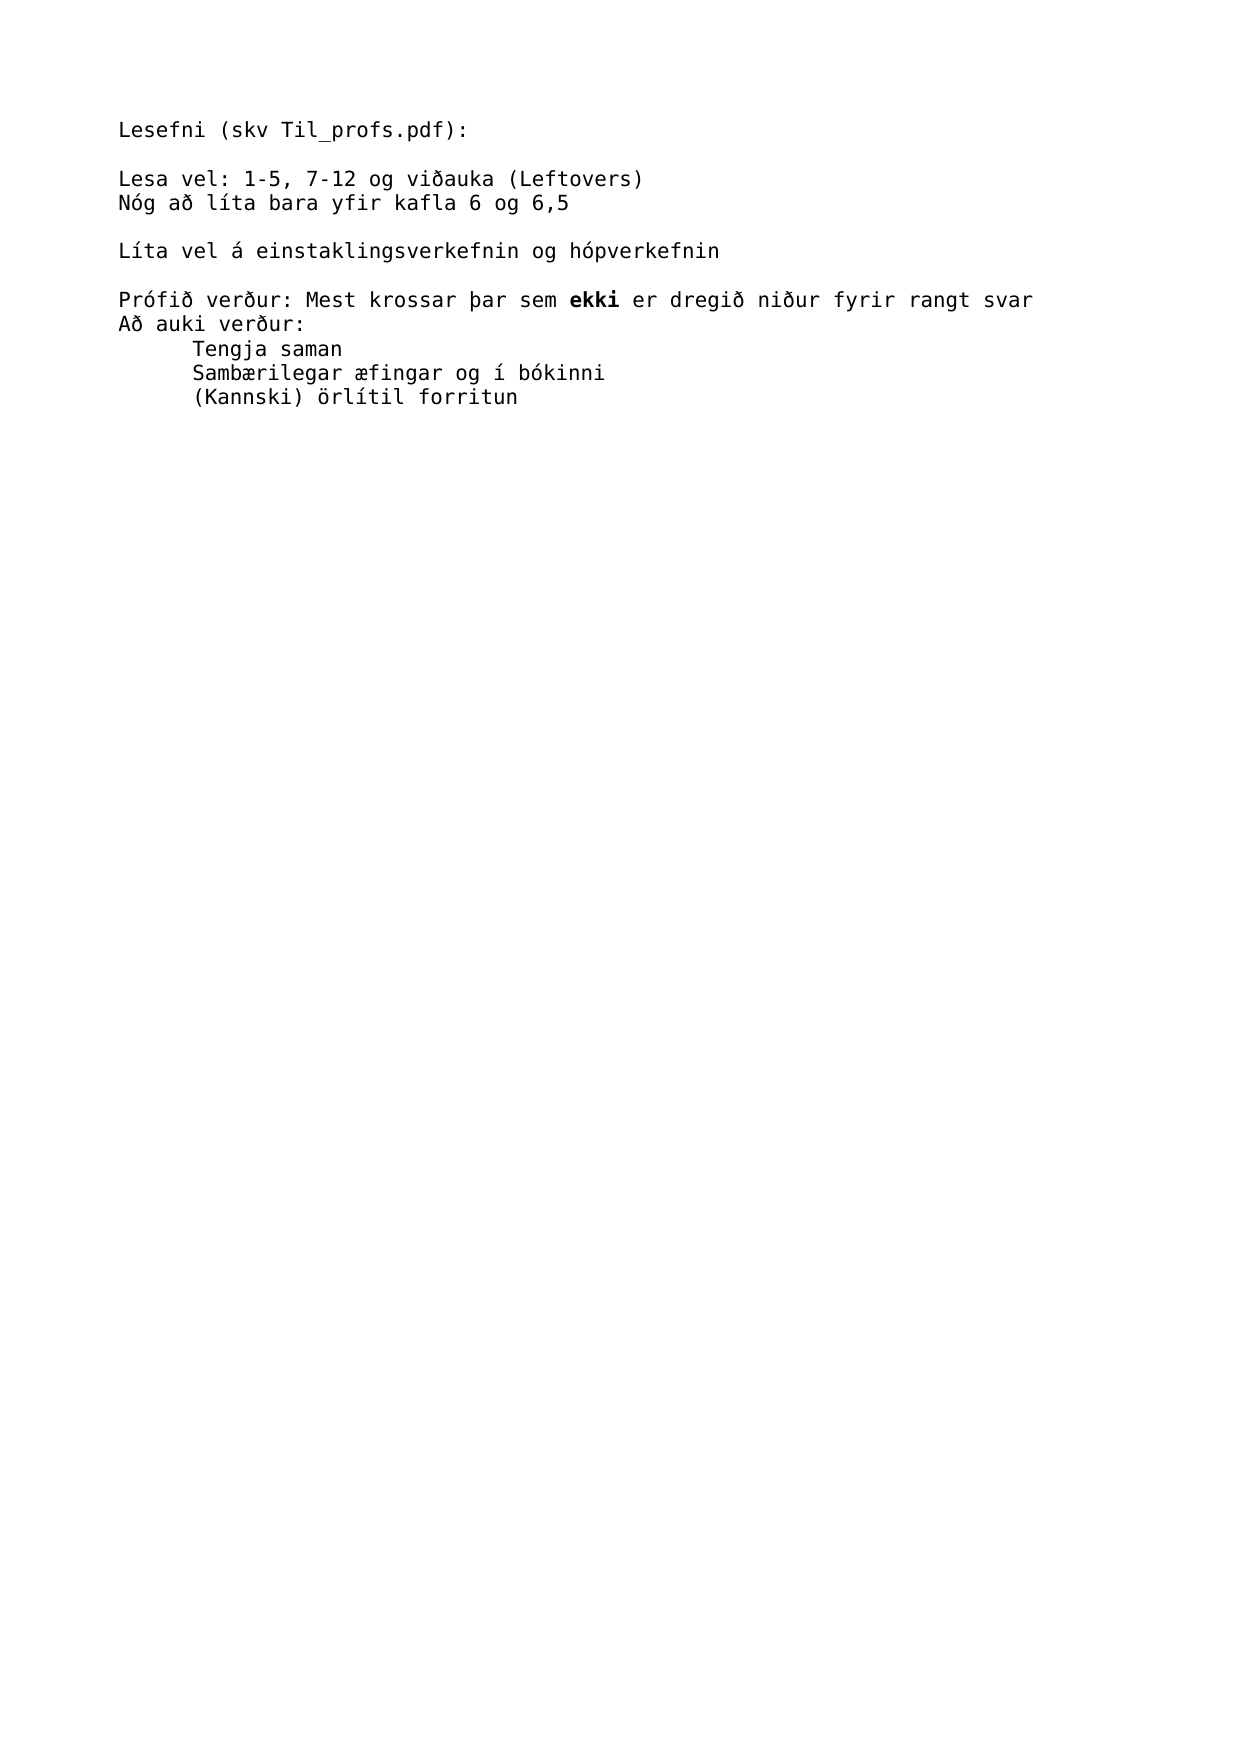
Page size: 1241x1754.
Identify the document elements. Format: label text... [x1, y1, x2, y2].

text (Kannski) örlítil forritun [118, 385, 1122, 409]
text Að auki verður: [118, 312, 1122, 337]
text Tengja saman [118, 337, 1122, 361]
text Líta vel á einstaklingsverkefnin og hópverkefnin [118, 239, 1122, 264]
text Lesa vel: 1-5, 7-12 og viðauka (Leftovers) [118, 167, 1122, 191]
text Prófið verður: Mest krossar þar sem ekki er dregið niður fyrir rangt svar [118, 288, 1122, 312]
text Nóg að líta bara yfir kafla 6 og 6,5 [118, 191, 1122, 215]
text Sambærilegar æfingar og í bókinni [118, 361, 1122, 385]
text Lesefni (skv Til_profs.pdf): [118, 118, 1122, 142]
